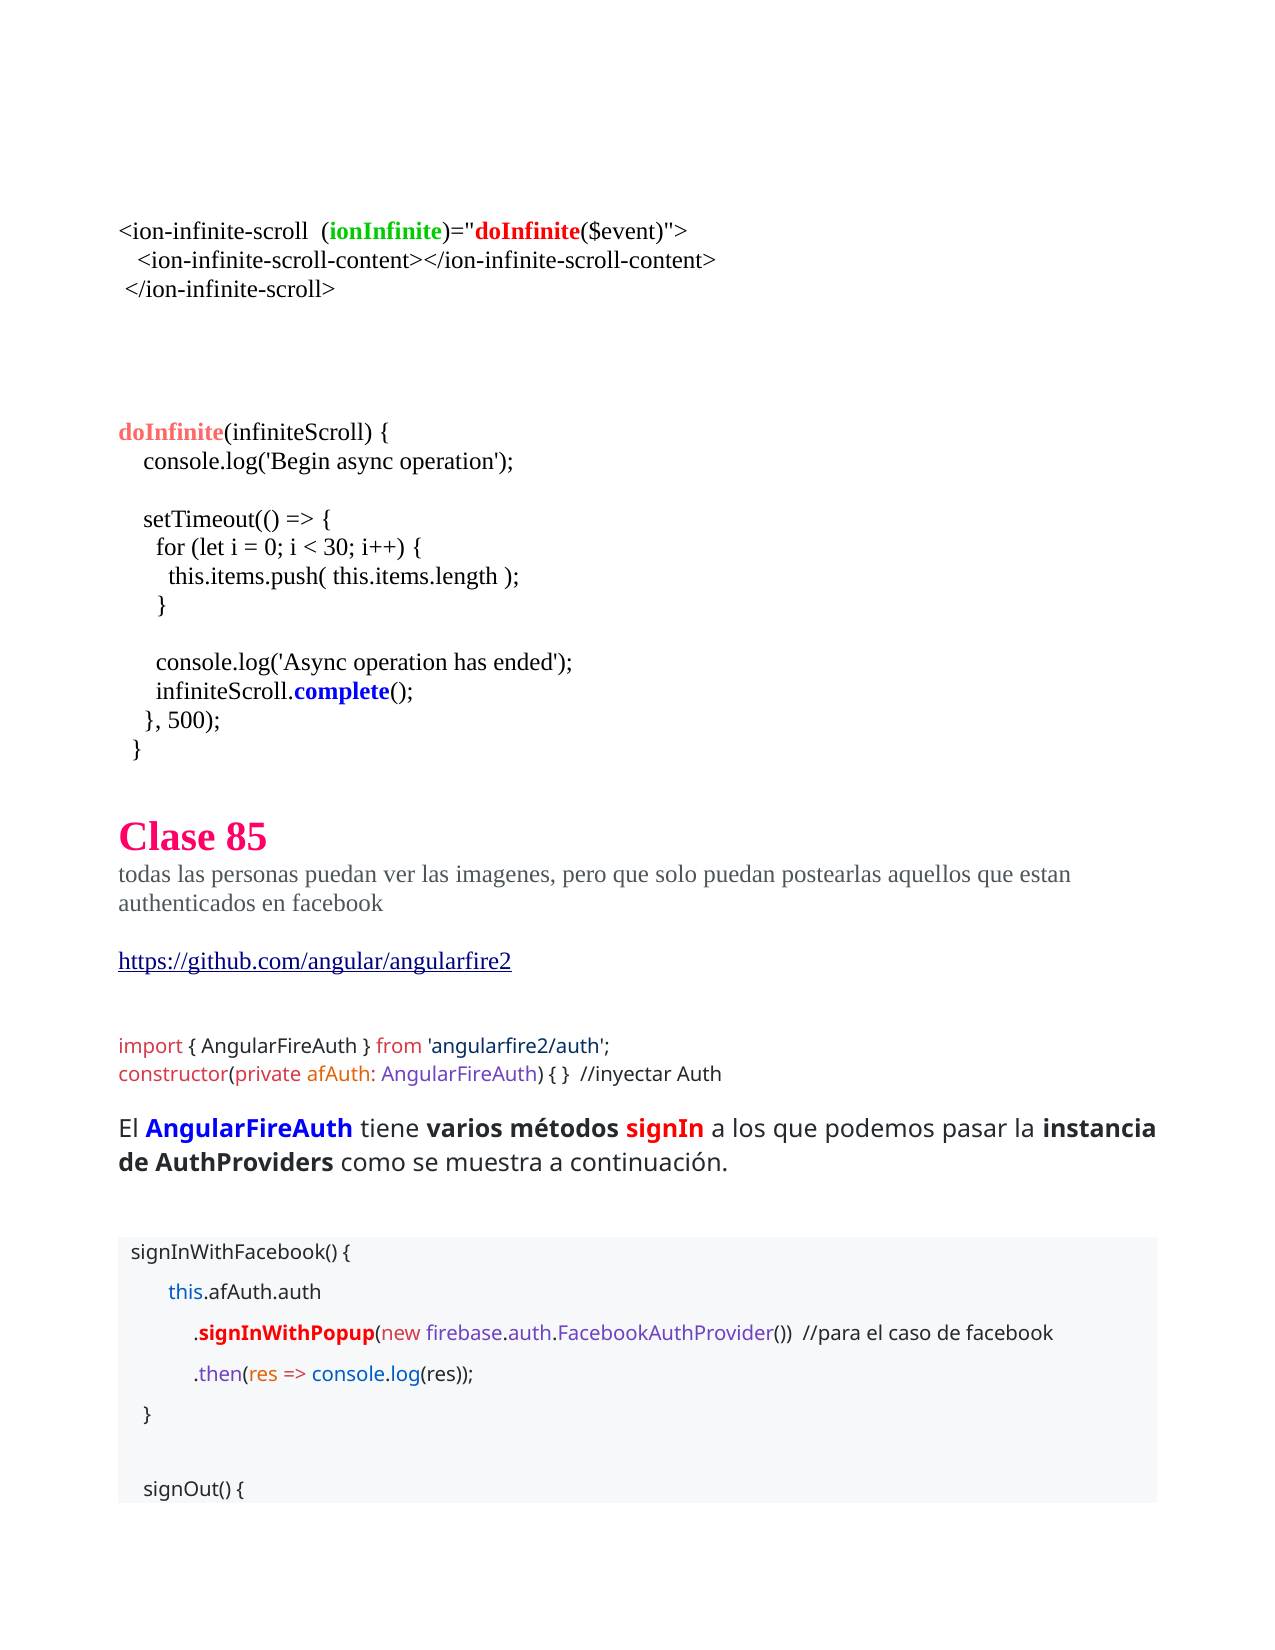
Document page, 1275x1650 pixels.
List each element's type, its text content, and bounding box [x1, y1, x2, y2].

text for (let i = 0; i < 30; i++) { [118, 532, 1157, 561]
text https://github.com/angular/angularfire2 [118, 946, 1157, 974]
text Clase 85 [118, 812, 1157, 859]
text <ion-infinite-scroll-content></ion-infinite-scroll-content> [118, 245, 1157, 274]
text console.log('Begin async operation'); [118, 446, 1157, 475]
text doInfinite(infiniteScroll) { [118, 417, 1157, 446]
text constructor(private afAuth: AngularFireAuth) { } //inyectar Auth [118, 1060, 1157, 1087]
text this.afAuth.auth [118, 1278, 1157, 1306]
text <ion-infinite-scroll (ionInfinite)="doInfinite($event)"> [118, 216, 1157, 245]
text El AngularFireAuth tiene varios métodos signIn a los que podemos pasar la instancia de AuthProviders como se muestra a continuación. [118, 1111, 1157, 1179]
text } [118, 590, 1157, 619]
text }, 500); [118, 705, 1157, 734]
text } [118, 1400, 1157, 1428]
text .then(res => console.log(res)); [118, 1359, 1157, 1387]
text setTimeout(() => { [118, 504, 1157, 532]
text console.log('Async operation has ended'); [118, 647, 1157, 676]
text import { AngularFireAuth } from 'angularfire2/auth'; [118, 1032, 1157, 1060]
text infiniteScroll.complete(); [118, 676, 1157, 705]
text } [118, 734, 1157, 762]
text .signInWithPopup(new firebase.auth.FacebookAuthProvider()) //para el caso de facebook [118, 1318, 1157, 1347]
text </ion-infinite-scroll> [118, 274, 1157, 302]
text this.items.push( this.items.length ); [118, 561, 1157, 590]
text signInWithFacebook() { [118, 1237, 1157, 1265]
text signOut() { [118, 1475, 1157, 1503]
text todas las personas puedan ver las imagenes, pero que solo puedan postearlas aquellos que estan authenticados en facebook [118, 859, 1157, 917]
